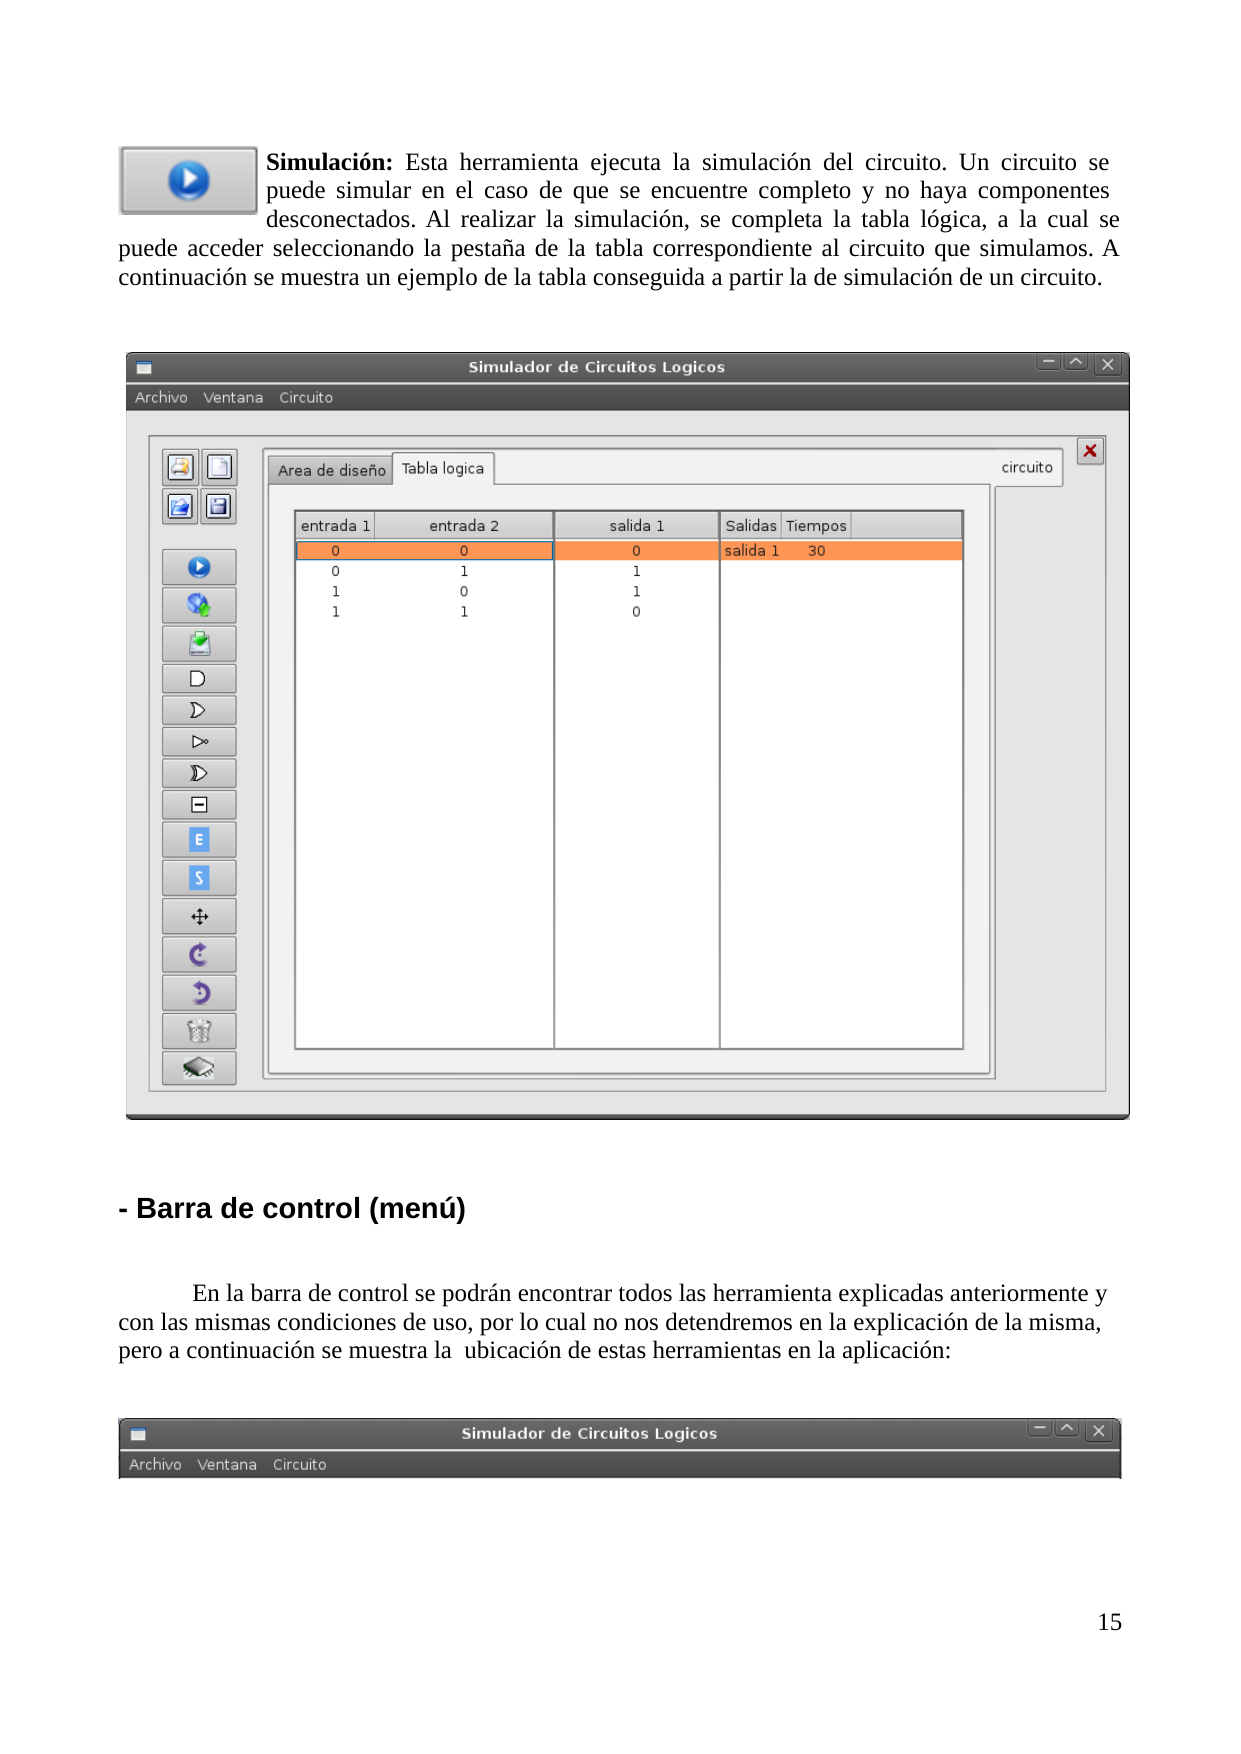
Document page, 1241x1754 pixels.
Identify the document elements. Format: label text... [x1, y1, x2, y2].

picture [118, 1418, 1122, 1479]
text En la barra de control se podrán encontrar todos las herramienta explicadas anteriormente y con las mismas condiciones de uso, por lo cual no nos detendremos en la explicación de la misma, pero a continuación se muestra la ubicación de estas herramientas en la aplicación: [118, 1278, 1122, 1364]
picture [118, 146, 258, 215]
subtitle - Barra de control (menú) [118, 1191, 1122, 1224]
text Simulación: Esta herramienta ejecuta la simulación del circuito. Un circuito se puede simular en el caso de que se encuentre completo y no haya componentes desconectados. Al realizar la simulación, se completa la tabla lógica, a la cual se puede acceder seleccionando la pestaña de la tabla correspondiente al circuito que simulamos. A continuación se muestra un ejemplo de la tabla conseguida a partir la de simulación de un circuito. [118, 147, 1122, 291]
picture [126, 352, 1130, 1120]
